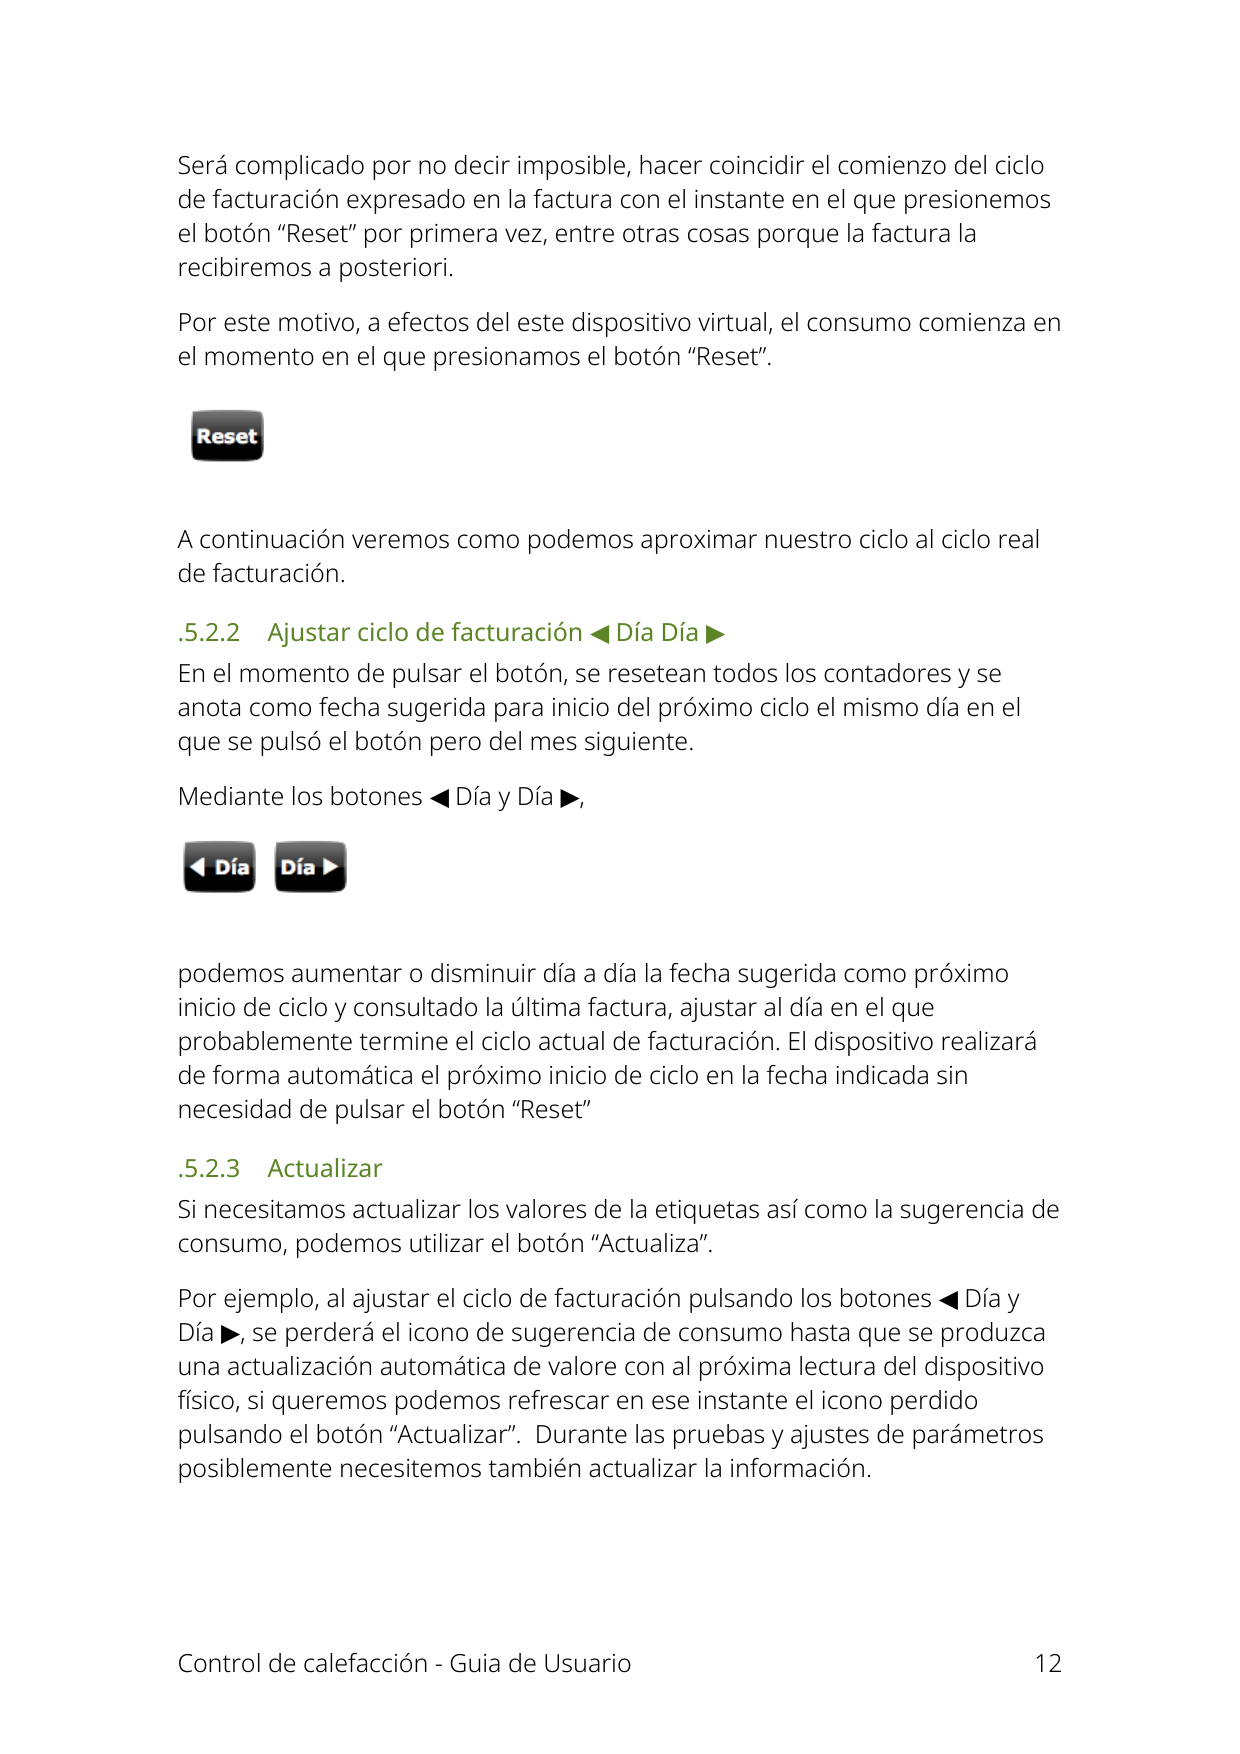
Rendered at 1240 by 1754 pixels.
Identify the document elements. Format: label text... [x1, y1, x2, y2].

text Será complicado por no decir imposible, hacer coincidir el comienzo del ciclo de facturación expresado en la factura con el instante en el que presionemos el botón “Reset” por primera vez, entre otras cosas porque la factura la recibiremos a posteriori. [177, 148, 1062, 284]
text Mediante los botones ◀ Día y Día ▶, [177, 778, 1062, 812]
text podemos aumentar o disminuir día a día la fecha sugerida como próximo inicio de ciclo y consultado la última factura, ajustar al día en el que probablemente termine el ciclo actual de facturación. El dispositivo realizará de forma automática el próximo inicio de ciclo en la fecha indicada sin necesidad de pulsar el botón “Reset” [177, 956, 1062, 1126]
text Si necesitamos actualizar los valores de la etiquetas así como la sugerencia de consumo, podemos utilizar el botón “Actualiza”. [177, 1191, 1062, 1259]
text En el momento de pulsar el botón, se resetean todos los contadores y se anota como fecha sugerida para inicio del próximo ciclo el mismo día en el que se pulsó el botón pero del mes siguiente. [177, 655, 1062, 758]
subtitle Actualizar [177, 1151, 1062, 1185]
text A continuación veremos como podemos aproximar nuestro ciclo al ciclo real de facturación. [177, 522, 1062, 590]
subtitle Ajustar ciclo de facturación ◀ Día Día ▶ [177, 615, 1062, 649]
picture [186, 402, 268, 467]
text Por ejemplo, al ajustar el ciclo de facturación pulsando los botones ◀ Día y Día ▶, se perderá el icono de sugerencia de consumo hasta que se produzca una actualización automática de valore con al próxima lectura del dispositivo físico, si queremos podemos refrescar en ese instante el icono perdido pulsando el botón “Actualizar”. Durante las pruebas y ajustes de parámetros posiblemente necesitemos también actualizar la información. [177, 1280, 1062, 1484]
text Por este motivo, a efectos del este dispositivo virtual, el consumo comienza en el momento en el que presionamos el botón “Reset”. [177, 305, 1062, 373]
picture [177, 833, 355, 901]
